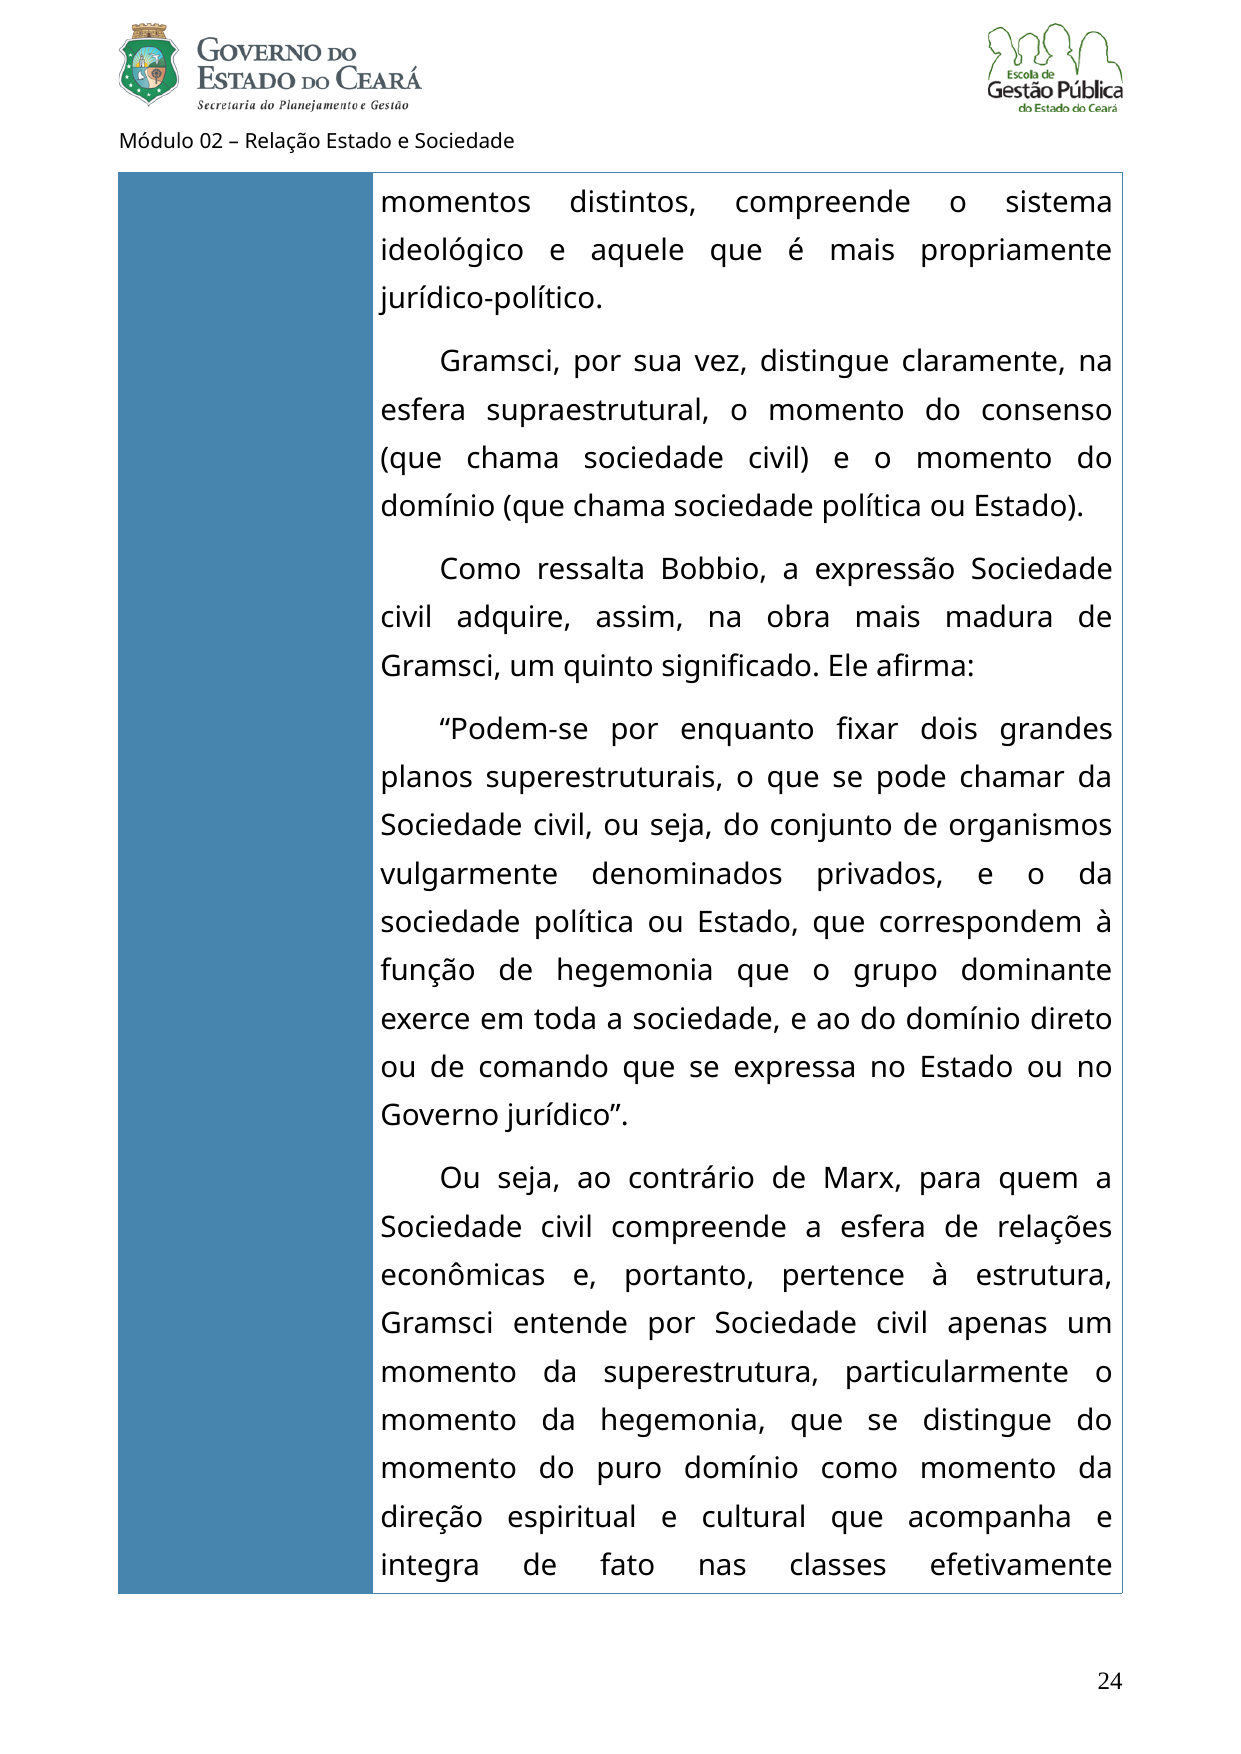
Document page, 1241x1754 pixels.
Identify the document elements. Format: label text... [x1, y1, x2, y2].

picture [118, 23, 1123, 112]
table_header momentos distintos, compreende o sistema ideológico e aquele que é mais propriamente jurídico-político. Gramsci, por sua vez, distingue claramente, na esfera supraestrutural, o momento do consenso (que chama sociedade civil) e o momento do domínio (que chama sociedade política ou Estado). Como ressalta Bobbio, a expressão Sociedade civil adquire, assim, na obra mais madura de Gramsci, um quinto significado. Ele afirma: “Podem-se por enquanto fixar dois grandes planos superestruturais, o que se pode chamar da Sociedade civil, ou seja, do conjunto de organismos vulgarmente denominados privados, e o da sociedade política ou Estado, que correspondem à função de hegemonia que o grupo dominante exerce em toda a sociedade, e ao do domínio direto ou de comando que se expressa no Estado ou no Governo jurídico”. Ou seja, ao contrário de Marx, para quem a Sociedade civil compreende a esfera de relações econômicas e, portanto, pertence à estrutura, Gramsci entende por Sociedade civil apenas um momento da superestrutura, particularmente o momento da hegemonia, que se distingue do momento do puro domínio como momento da direção espiritual e cultural que acompanha e integra de fato nas classes efetivamente [373, 173, 1122, 1593]
table_header [119, 173, 372, 1593]
